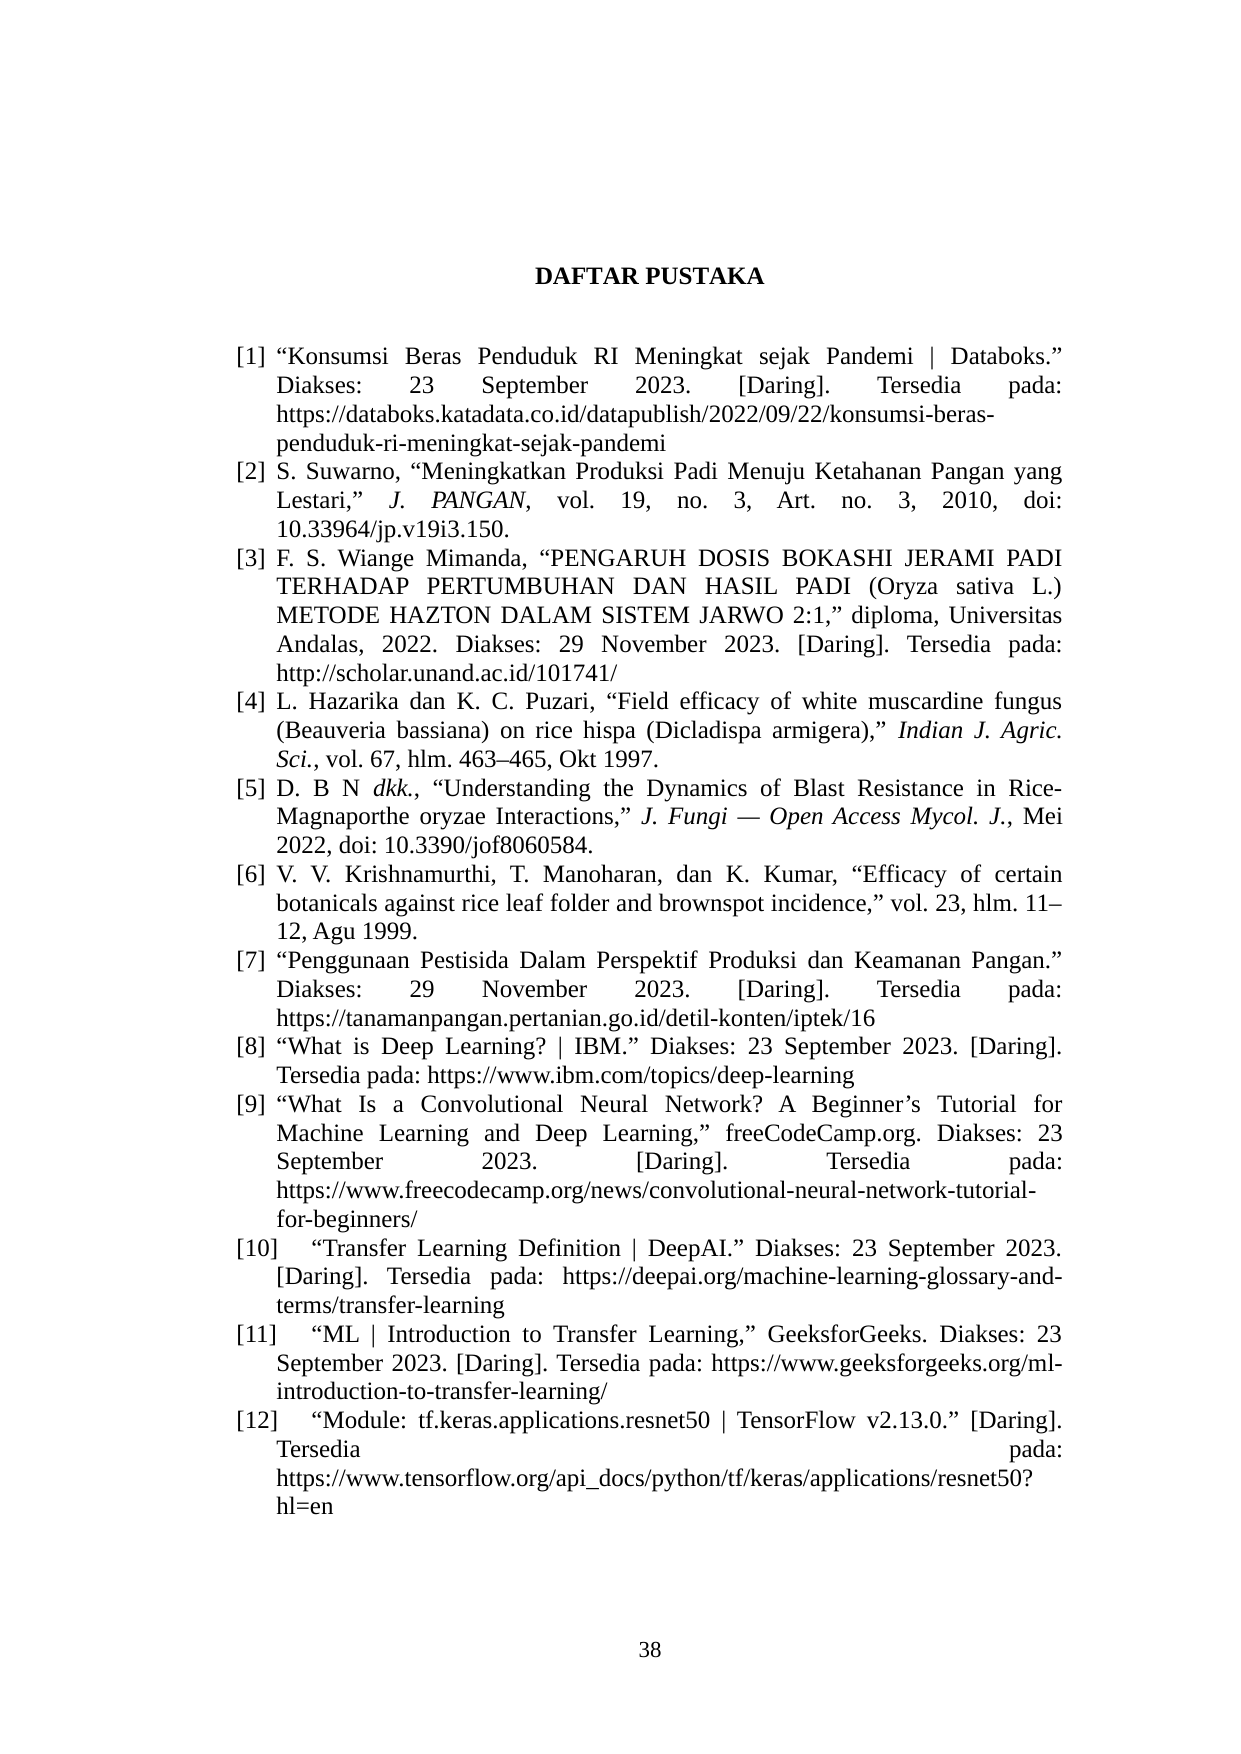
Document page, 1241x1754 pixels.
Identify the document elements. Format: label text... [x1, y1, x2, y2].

text [5] D. B N dkk., “Understanding the Dynamics of Blast Resistance in Rice-Magnaporthe oryzae Interactions,” J. Fungi — Open Access Mycol. J., Mei 2022, doi: 10.3390/jof8060584. [236, 773, 1063, 859]
text [7] “Penggunaan Pestisida Dalam Perspektif Produksi dan Keamanan Pangan.” Diakses: 29 November 2023. [Daring]. Tersedia pada: https://tanamanpangan.pertanian.go.id/detil-konten/iptek/16 [236, 945, 1063, 1031]
text [3] F. S. Wiange Mimanda, “PENGARUH DOSIS BOKASHI JERAMI PADI TERHADAP PERTUMBUHAN DAN HASIL PADI (Oryza sativa L.) METODE HAZTON DALAM SISTEM JARWO 2:1,” diploma, Universitas Andalas, 2022. Diakses: 29 November 2023. [Daring]. Tersedia pada: http://scholar.unand.ac.id/101741/ [236, 543, 1063, 686]
text [2] S. Suwarno, “Meningkatkan Produksi Padi Menuju Ketahanan Pangan yang Lestari,” J. PANGAN, vol. 19, no. 3, Art. no. 3, 2010, doi: 10.33964/jp.v19i3.150. [236, 456, 1063, 543]
text [6] V. V. Krishnamurthi, T. Manoharan, dan K. Kumar, “Efficacy of certain botanicals against rice leaf folder and brownspot incidence,” vol. 23, hlm. 11–12, Agu 1999. [236, 859, 1063, 945]
text [11] “ML | Introduction to Transfer Learning,” GeeksforGeeks. Diakses: 23 September 2023. [Daring]. Tersedia pada: https://www.geeksforgeeks.org/ml-introduction-to-transfer-learning/ [236, 1319, 1063, 1405]
text [4] L. Hazarika dan K. C. Puzari, “Field efficacy of white muscardine fungus (Beauveria bassiana) on rice hispa (Dicladispa armigera),” Indian J. Agric. Sci., vol. 67, hlm. 463–465, Okt 1997. [236, 686, 1063, 773]
text [9] “What Is a Convolutional Neural Network? A Beginner’s Tutorial for Machine Learning and Deep Learning,” freeCodeCamp.org. Diakses: 23 September 2023. [Daring]. Tersedia pada: https://www.freecodecamp.org/news/convolutional-neural-network-tutorial-for-beginners/ [236, 1089, 1063, 1233]
text [8] “What is Deep Learning? | IBM.” Diakses: 23 September 2023. [Daring]. Tersedia pada: https://www.ibm.com/topics/deep-learning [236, 1031, 1063, 1089]
subtitle DAFTAR PUSTAKA [236, 261, 1063, 290]
text [10] “Transfer Learning Definition | DeepAI.” Diakses: 23 September 2023. [Daring]. Tersedia pada: https://deepai.org/machine-learning-glossary-and-terms/transfer-learning [236, 1233, 1063, 1319]
text [1] “Konsumsi Beras Penduduk RI Meningkat sejak Pandemi | Databoks.” Diakses: 23 September 2023. [Daring]. Tersedia pada: https://databoks.katadata.co.id/datapublish/2022/09/22/konsumsi-beras-penduduk-ri-meningkat-sejak-pandemi [236, 341, 1063, 456]
text [12] “Module: tf.keras.applications.resnet50 | TensorFlow v2.13.0.” [Daring]. Tersedia pada: https://www.tensorflow.org/api_docs/python/tf/keras/applications/resnet50?hl=en [236, 1405, 1063, 1520]
